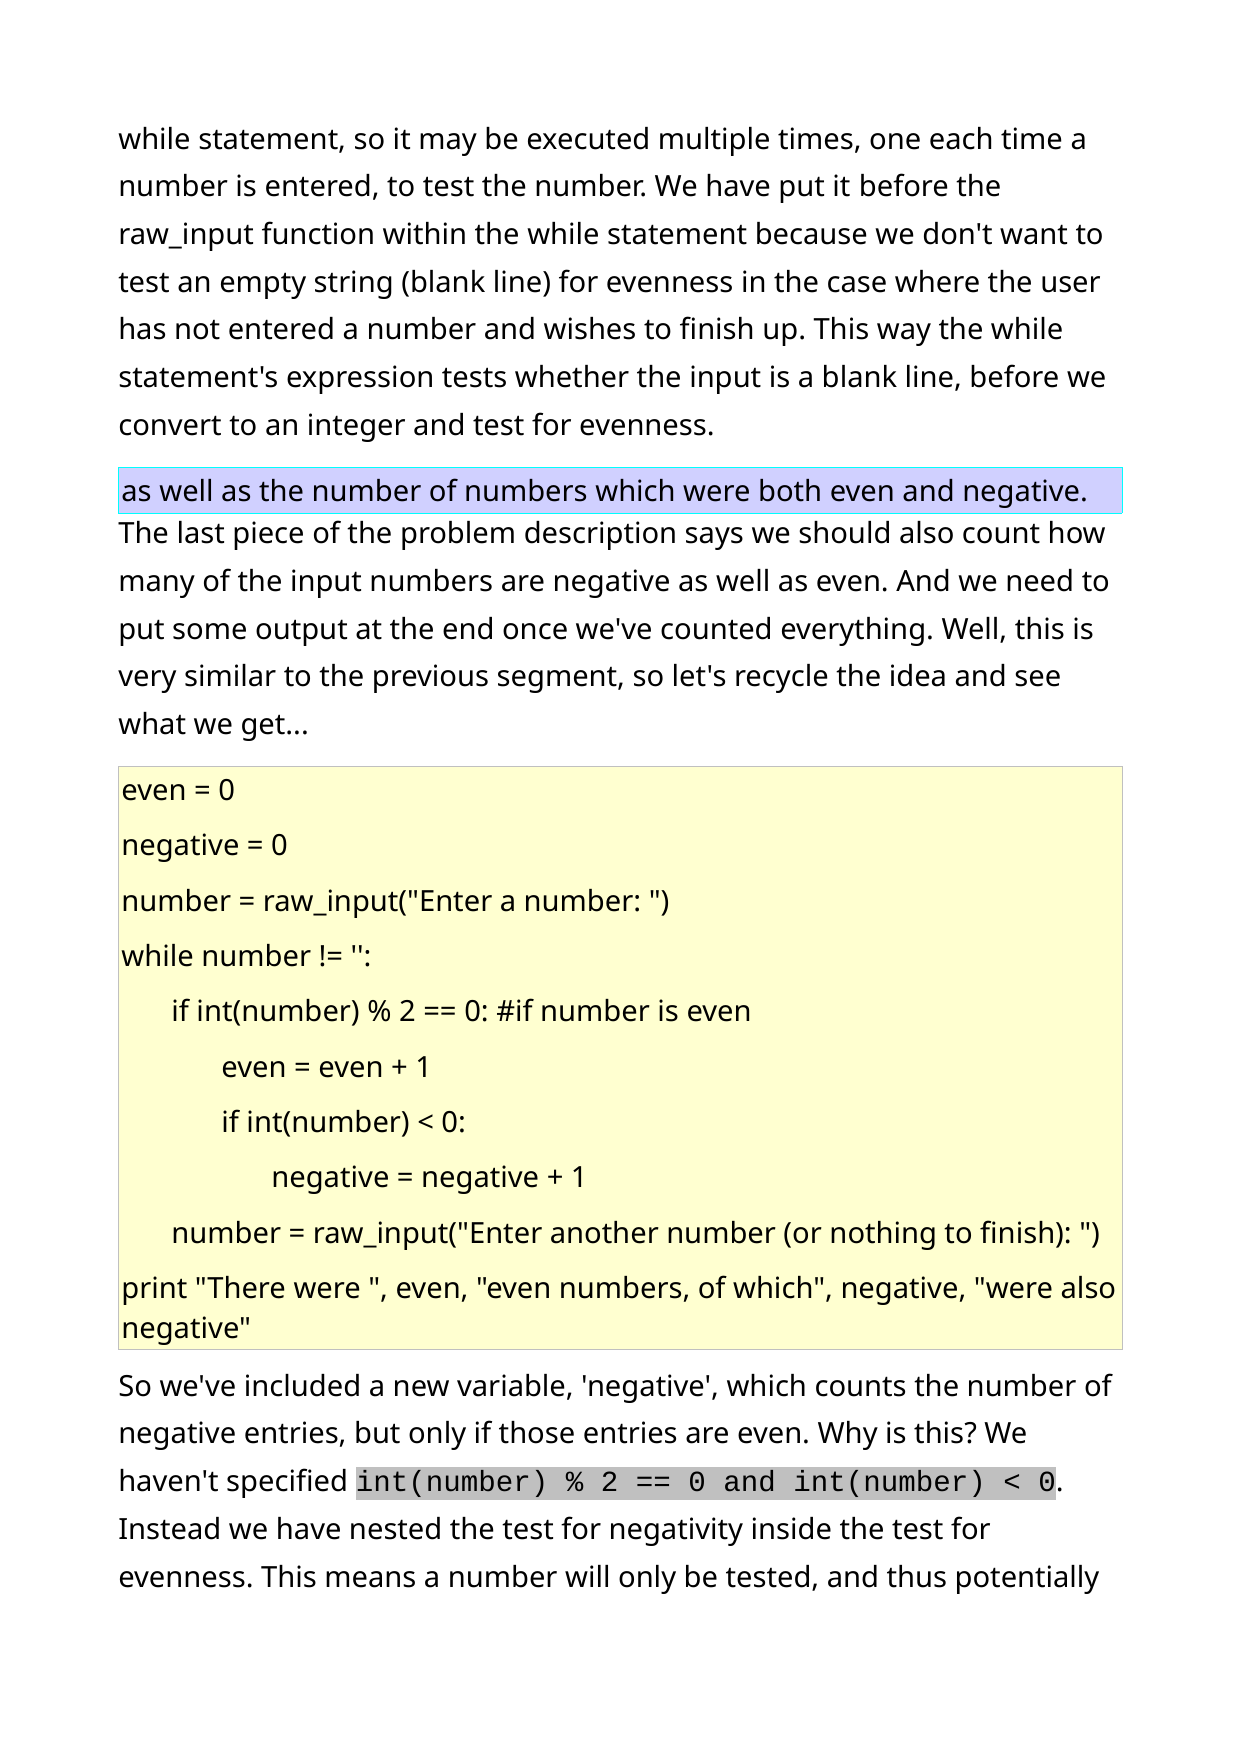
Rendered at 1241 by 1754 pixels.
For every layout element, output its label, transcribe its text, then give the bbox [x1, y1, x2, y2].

text if int(number) < 0: [119, 1098, 1122, 1141]
text negative = negative + 1 [119, 1153, 1122, 1196]
text even = 0 [119, 767, 1122, 809]
text The last piece of the problem description says we should also count how many of the input numbers are negative as well as even. And we need to put some output at the end once we've counted everything. Well, this is very similar to the previous segment, so let's recycle the idea and see what we get... [118, 514, 1122, 743]
text as well as the number of numbers which were both even and negative. [119, 468, 1122, 513]
text negative = 0 [119, 822, 1122, 864]
text while statement, so it may be executed multiple times, one each time a number is entered, to test the number. We have put it before the raw_input function within the while statement because we don't want to test an empty string (blank line) for evenness in the case where the user has not entered a number and wishes to finish up. This way the while statement's expression tests whether the input is a blank line, before we convert to an integer and test for evenness. [118, 118, 1122, 443]
text even = even + 1 [119, 1043, 1122, 1086]
text if int(number) % 2 == 0: #if number is even [119, 988, 1122, 1030]
text while number != '': [119, 932, 1122, 975]
text So we've included a new variable, 'negative', which counts the number of negative entries, but only if those entries are even. Why is this? We haven't specified int(number) % 2 == 0 and int(number) < 0. Instead we have nested the test for negativity inside the test for evenness. This means a number will only be tested, and thus potentially [118, 1365, 1122, 1596]
text print "There were ", even, "even numbers, of which", negative, "were also negative" [119, 1264, 1122, 1349]
text number = raw_input("Enter another number (or nothing to finish): ") [119, 1209, 1122, 1252]
text number = raw_input("Enter a number: ") [119, 877, 1122, 920]
